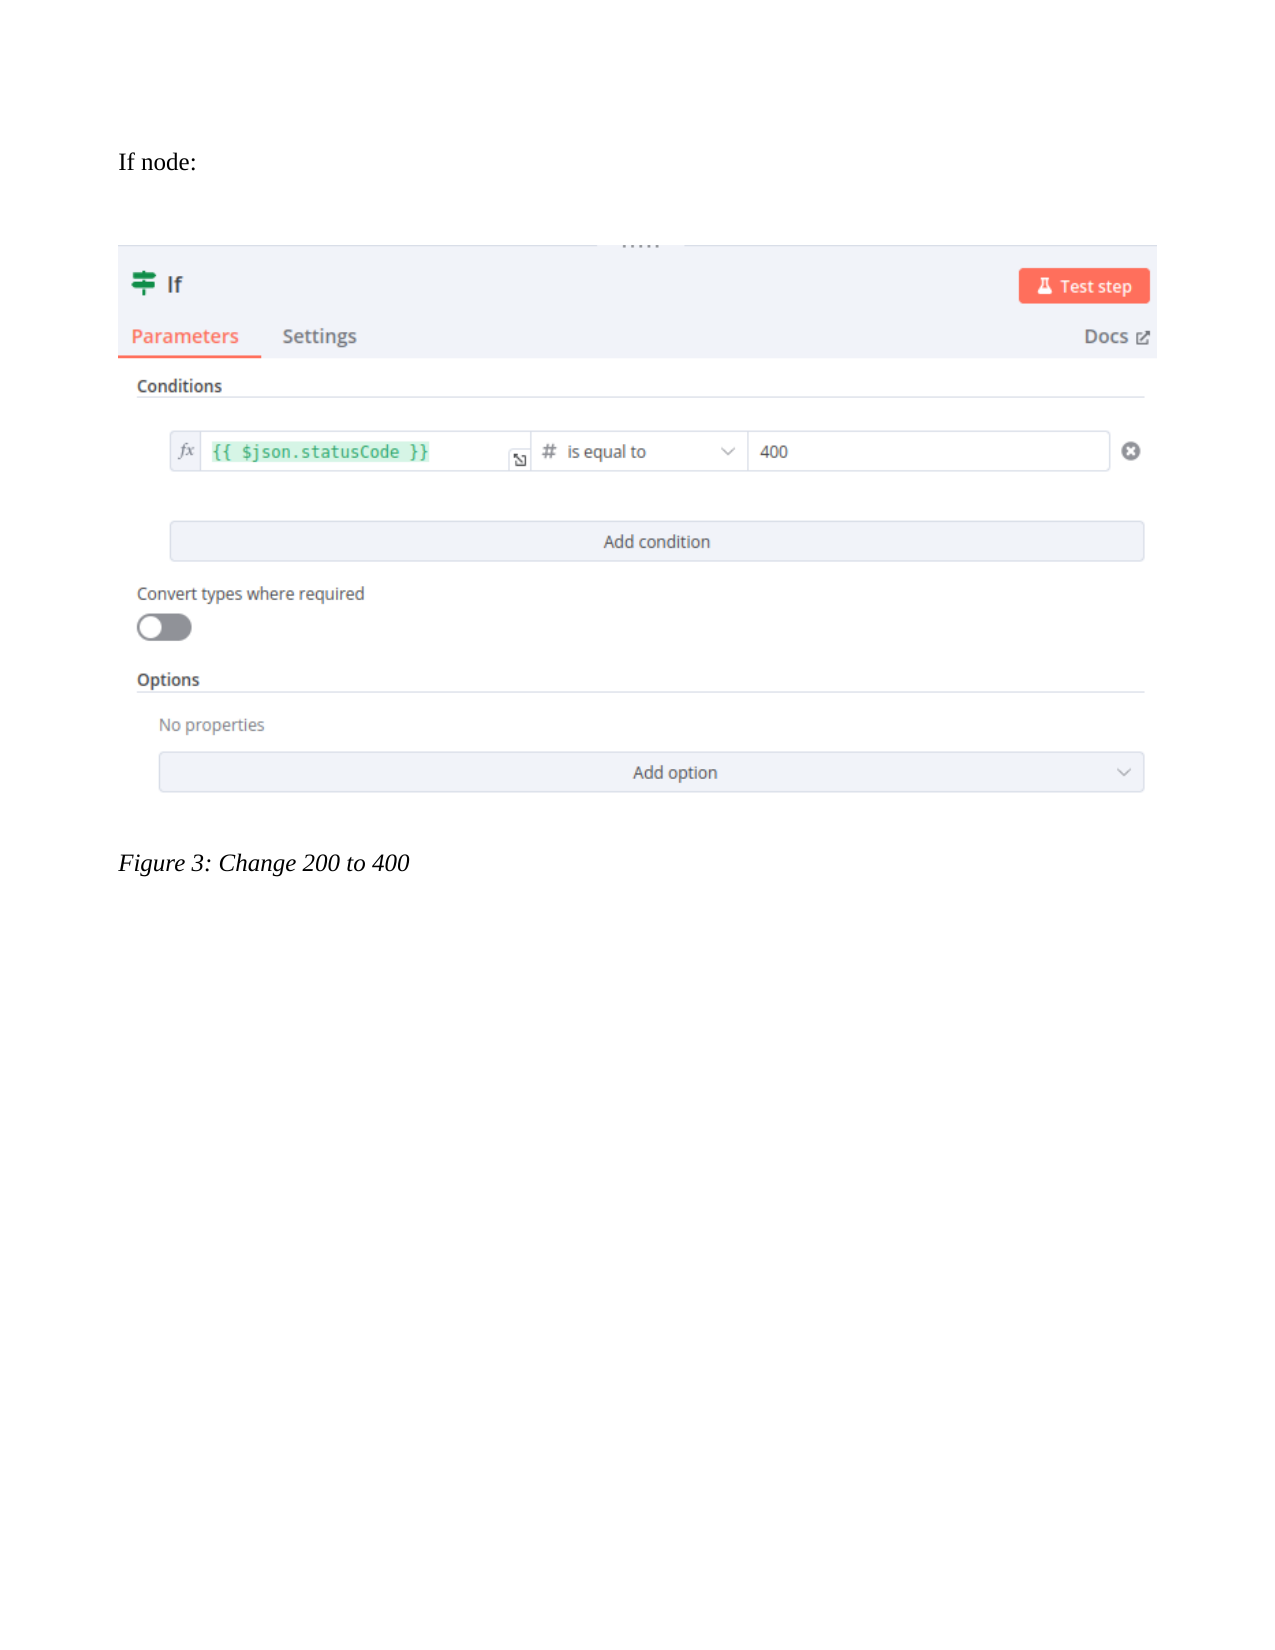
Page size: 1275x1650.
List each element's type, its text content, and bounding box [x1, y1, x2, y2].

text If node: [118, 147, 1157, 176]
picture [118, 245, 1157, 849]
text Figure 3: Change 200 to 400 [118, 849, 1157, 877]
